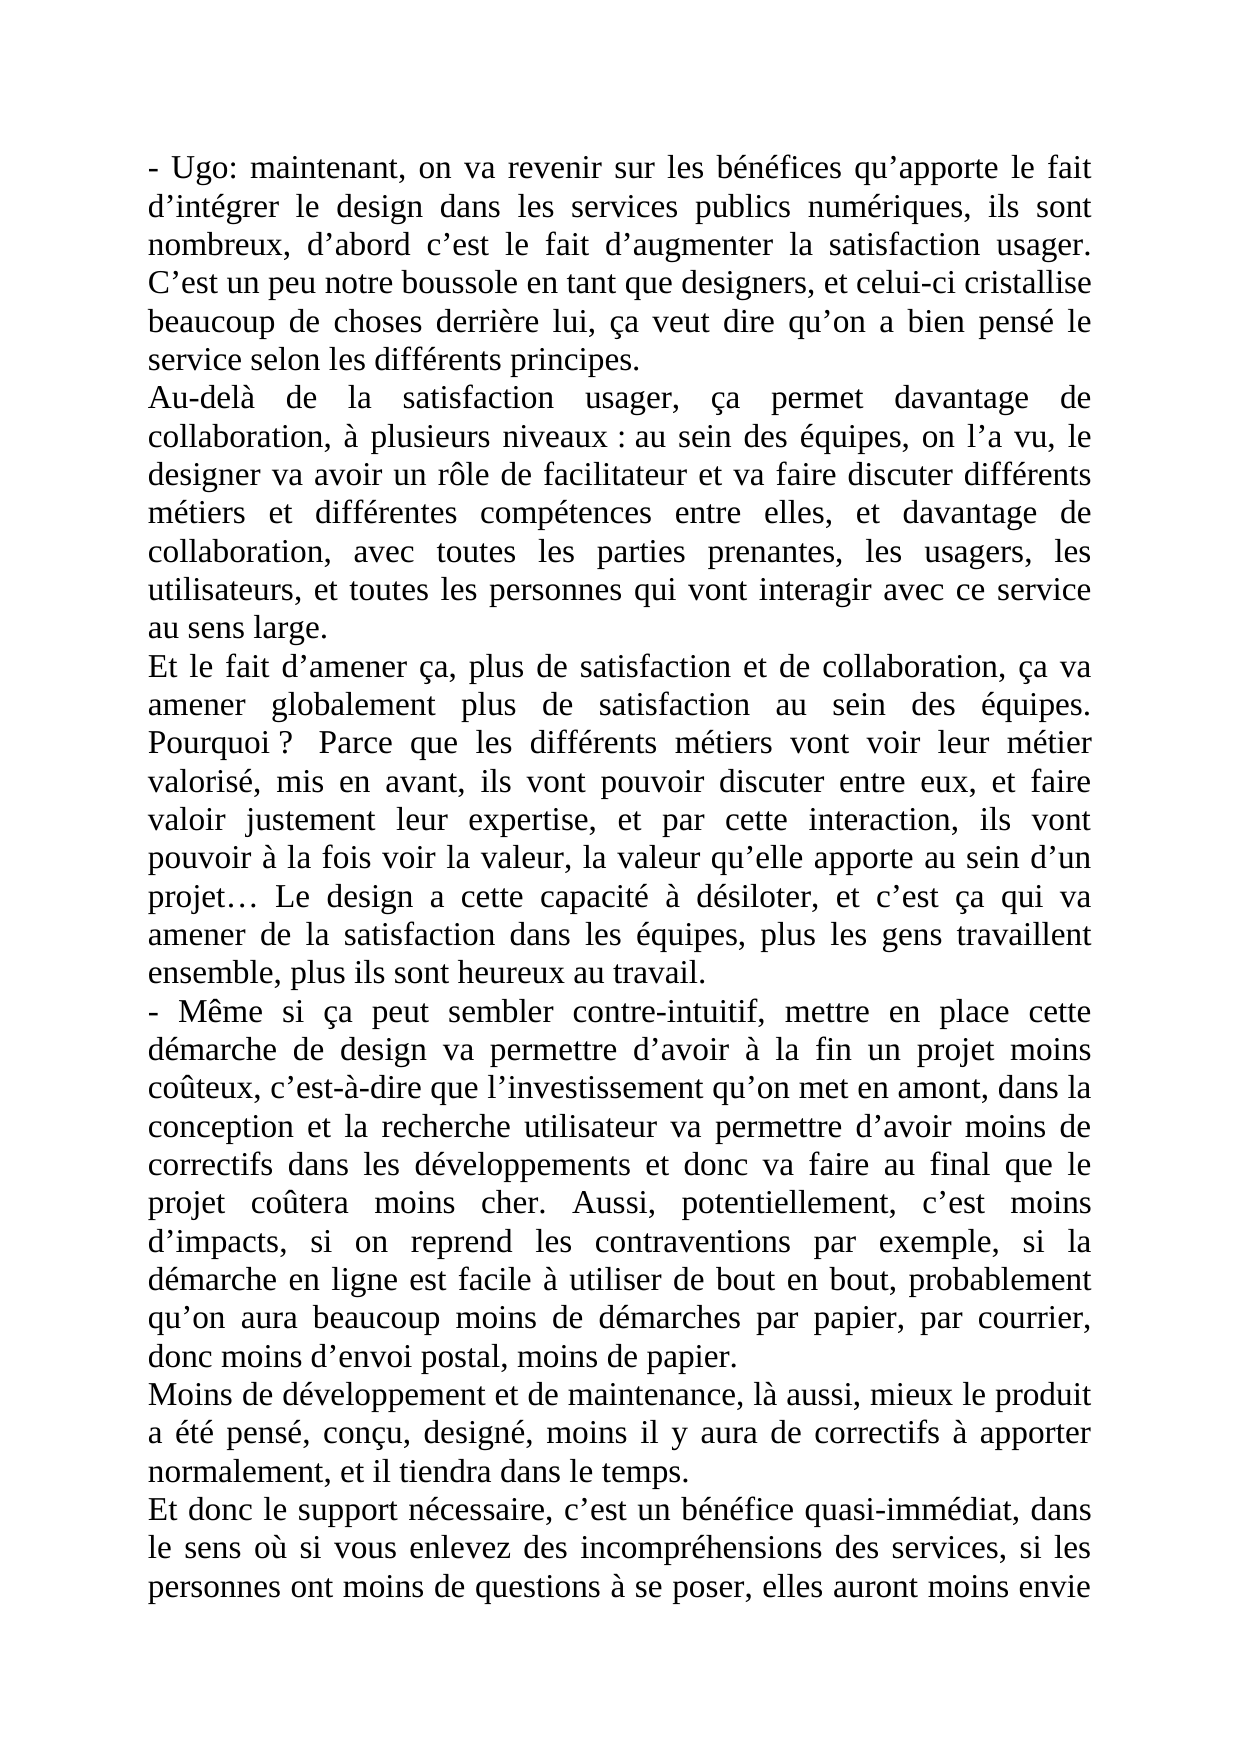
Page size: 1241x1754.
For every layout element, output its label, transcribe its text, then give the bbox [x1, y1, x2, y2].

text - Ugo: maintenant, on va revenir sur les bénéfices qu’apporte le fait d’intégrer le design dans les services publics numériques, ils sont nombreux, d’abord c’est le fait d’augmenter la satisfaction usager. C’est un peu notre boussole en tant que designers, et celui-ci cristallise beaucoup de choses derrière lui, ça veut dire qu’on a bien pensé le service selon les différents principes. [148, 148, 1093, 378]
text Moins de développement et de maintenance, là aussi, mieux le produit a été pensé, conçu, designé, moins il y aura de correctifs à apporter normalement, et il tiendra dans le temps. [148, 1374, 1093, 1489]
text - Même si ça peut sembler contre-intuitif, mettre en place cette démarche de design va permettre d’avoir à la fin un projet moins coûteux, c’est-à-dire que l’investissement qu’on met en amont, dans la conception et la recherche utilisateur va permettre d’avoir moins de correctifs dans les développements et donc va faire au final que le projet coûtera moins cher. Aussi, potentiellement, c’est moins d’impacts, si on reprend les contraventions par exemple, si la démarche en ligne est facile à utiliser de bout en bout, probablement qu’on aura beaucoup moins de démarches par papier, par courrier, donc moins d’envoi postal, moins de papier. [148, 991, 1093, 1374]
text Et le fait d’amener ça, plus de satisfaction et de collaboration, ça va amener globalement plus de satisfaction au sein des équipes. Pourquoi ? Parce que les différents métiers vont voir leur métier valorisé, mis en avant, ils vont pouvoir discuter entre eux, et faire valoir justement leur expertise, et par cette interaction, ils vont pouvoir à la fois voir la valeur, la valeur qu’elle apporte au sein d’un projet… Le design a cette capacité à désiloter, et c’est ça qui va amener de la satisfaction dans les équipes, plus les gens travaillent ensemble, plus ils sont heureux au travail. [148, 646, 1093, 991]
text Au-delà de la satisfaction usager, ça permet davantage de collaboration, à plusieurs niveaux : au sein des équipes, on l’a vu, le designer va avoir un rôle de facilitateur et va faire discuter différents métiers et différentes compétences entre elles, et davantage de collaboration, avec toutes les parties prenantes, les usagers, les utilisateurs, et toutes les personnes qui vont interagir avec ce service au sens large. [148, 378, 1093, 646]
text Et donc le support nécessaire, c’est un bénéfice quasi-immédiat, dans le sens où si vous enlevez des incompréhensions des services, si les personnes ont moins de questions à se poser, elles auront moins envie [148, 1489, 1093, 1604]
